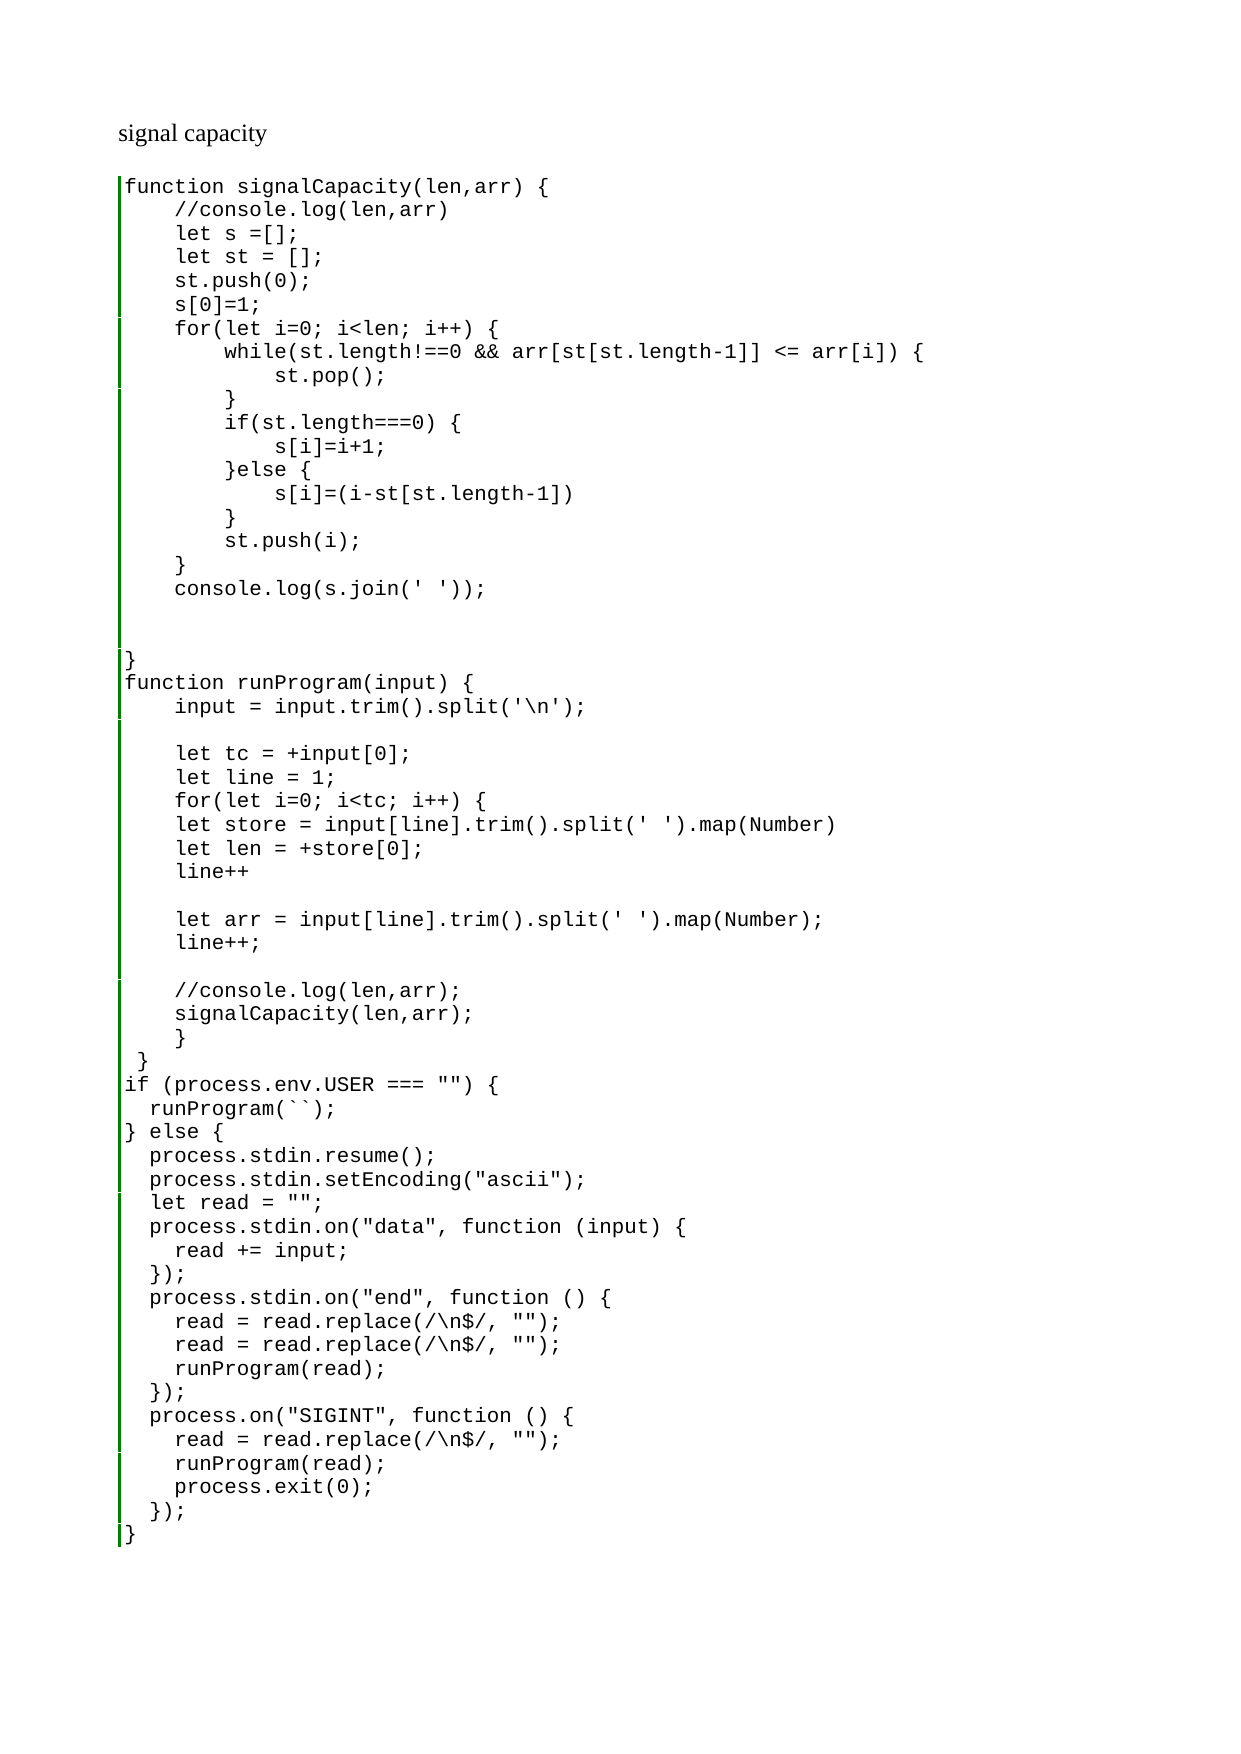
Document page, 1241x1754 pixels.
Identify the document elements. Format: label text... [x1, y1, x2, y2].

text let read = ""; [119, 1192, 1122, 1216]
text let tc = +input[0]; [121, 743, 1122, 767]
text s[i]=i+1; [121, 436, 1122, 459]
text } [119, 1523, 1122, 1547]
text signal capacity [118, 118, 1122, 147]
text let store = input[line].trim().split(' ').map(Number) [121, 814, 1122, 838]
text process.stdin.setEncoding("ascii"); [121, 1169, 1122, 1192]
text process.exit(0); [121, 1476, 1122, 1500]
text }); [121, 1263, 1122, 1287]
text let arr = input[line].trim().split(' ').map(Number); [121, 909, 1122, 932]
text runProgram(``); [121, 1098, 1122, 1121]
text s[0]=1; [121, 294, 1122, 317]
text for(let i=0; i<len; i++) { [119, 317, 1122, 341]
text } [121, 554, 1122, 578]
text let line = 1; [121, 767, 1122, 790]
text process.stdin.on("data", function (input) { [121, 1216, 1122, 1240]
text let s =[]; [121, 223, 1122, 247]
text read = read.replace(/\n$/, ""); [121, 1311, 1122, 1334]
text process.on("SIGINT", function () { [121, 1405, 1122, 1429]
text s[i]=(i-st[st.length-1]) [121, 483, 1122, 507]
text runProgram(read); [119, 1452, 1122, 1476]
text //console.log(len,arr) [121, 199, 1122, 223]
text } [121, 507, 1122, 530]
text } [119, 388, 1122, 412]
text function runProgram(input) { [121, 672, 1122, 696]
text read = read.replace(/\n$/, ""); [121, 1334, 1122, 1358]
text }); [121, 1382, 1122, 1405]
text } [121, 1027, 1122, 1051]
text }else { [121, 459, 1122, 483]
text process.stdin.resume(); [121, 1145, 1122, 1169]
text process.stdin.on("end", function () { [121, 1287, 1122, 1311]
text while(st.length!==0 && arr[st[st.length-1]] <= arr[i]) { [121, 341, 1122, 365]
text st.push(i); [121, 530, 1122, 554]
text read = read.replace(/\n$/, ""); [121, 1429, 1122, 1452]
text st.pop(); [121, 365, 1122, 388]
text if(st.length===0) { [121, 412, 1122, 436]
text } [121, 1051, 1122, 1074]
text if (process.env.USER === "") { [121, 1074, 1122, 1098]
text } else { [121, 1121, 1122, 1145]
text for(let i=0; i<tc; i++) { [121, 790, 1122, 814]
text //console.log(len,arr); [119, 979, 1122, 1003]
text signalCapacity(len,arr); [121, 1003, 1122, 1027]
text function signalCapacity(len,arr) { [121, 176, 1122, 199]
text let len = +store[0]; [121, 838, 1122, 861]
text line++ [121, 861, 1122, 885]
text console.log(s.join(' ')); [121, 578, 1122, 601]
text let st = []; [121, 247, 1122, 270]
text st.push(0); [121, 270, 1122, 294]
text line++; [121, 932, 1122, 956]
text }); [121, 1500, 1122, 1523]
text read += input; [121, 1240, 1122, 1263]
text runProgram(read); [121, 1358, 1122, 1382]
text input = input.trim().split('\n'); [121, 696, 1122, 719]
text } [119, 648, 1122, 672]
